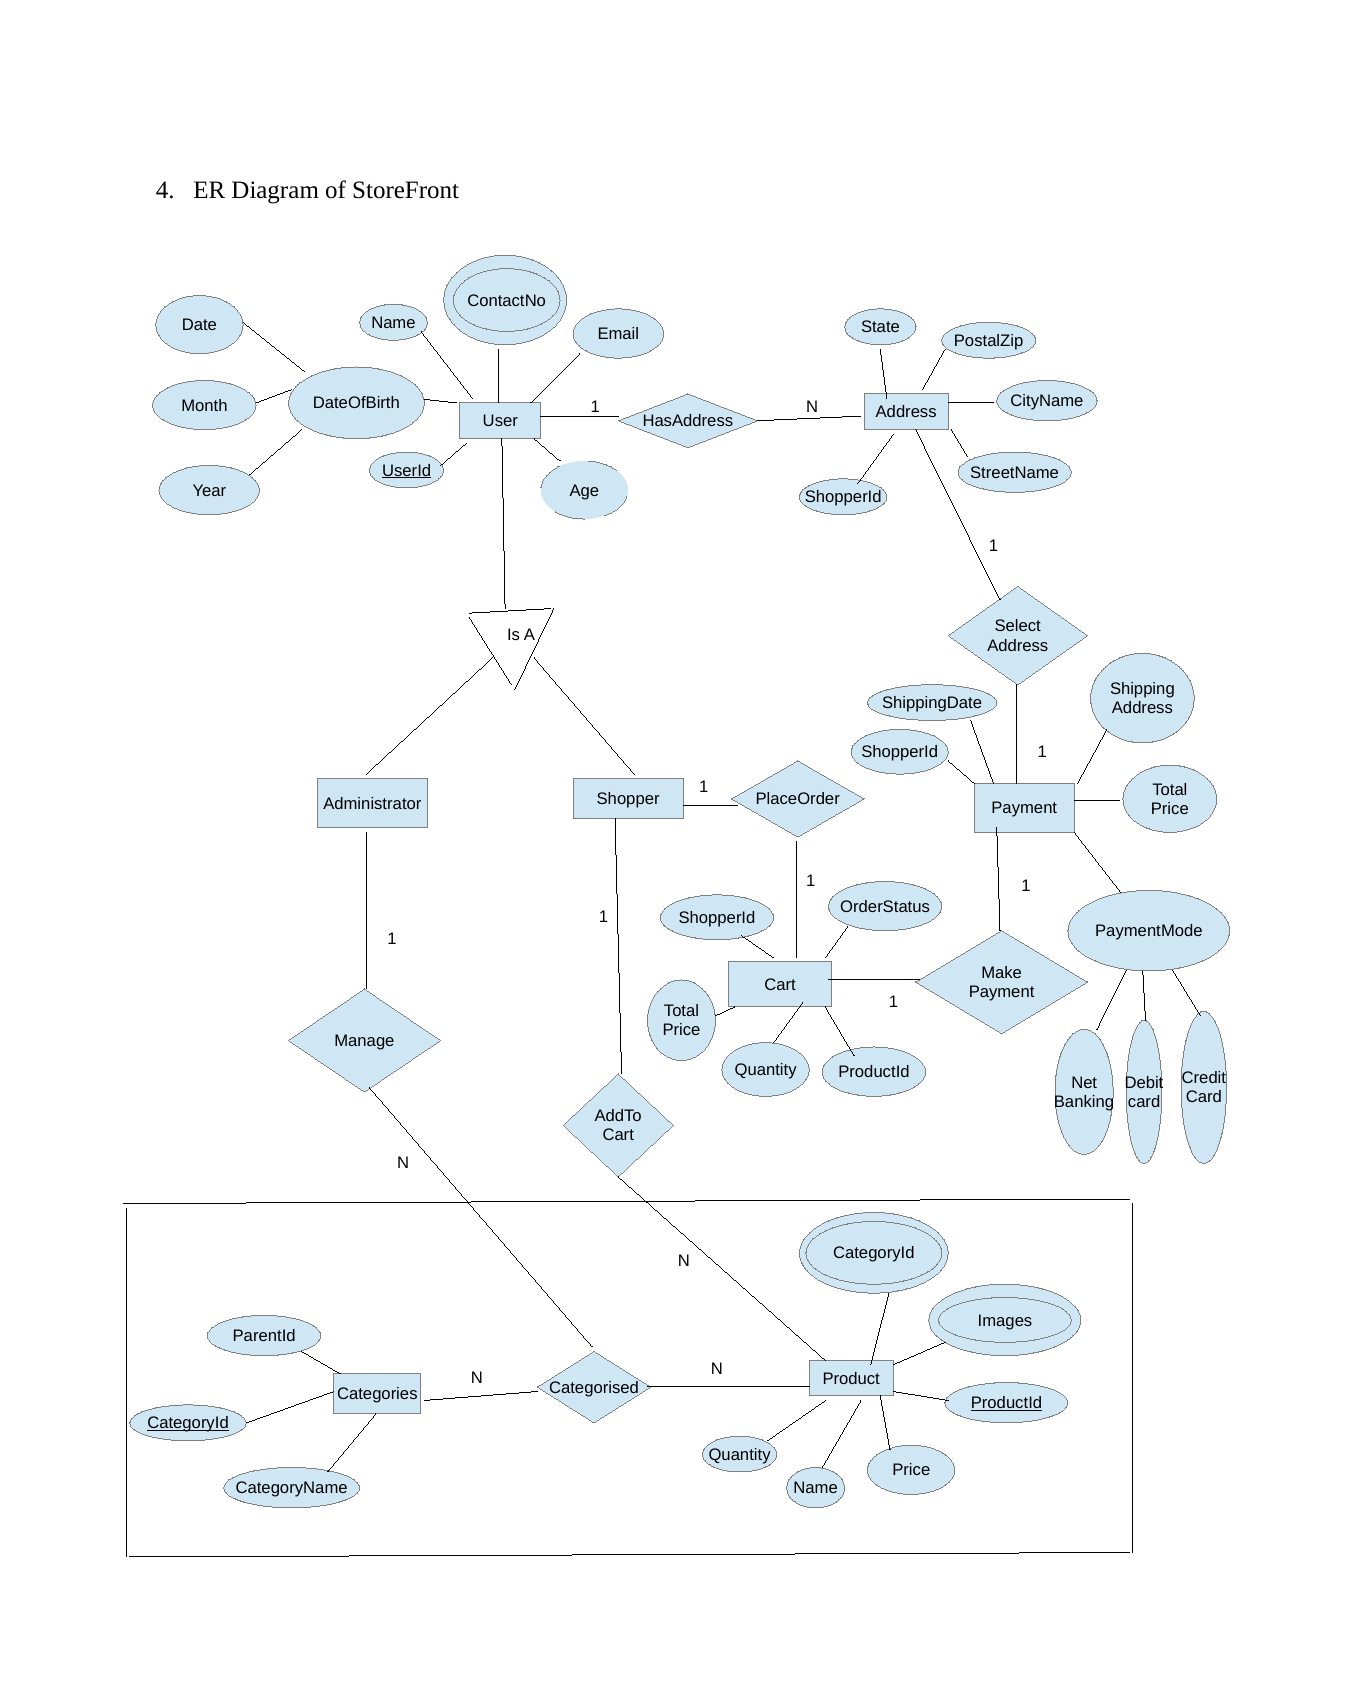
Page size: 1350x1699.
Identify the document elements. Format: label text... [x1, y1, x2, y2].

list ER Diagram of StoreFront [156, 176, 1232, 204]
